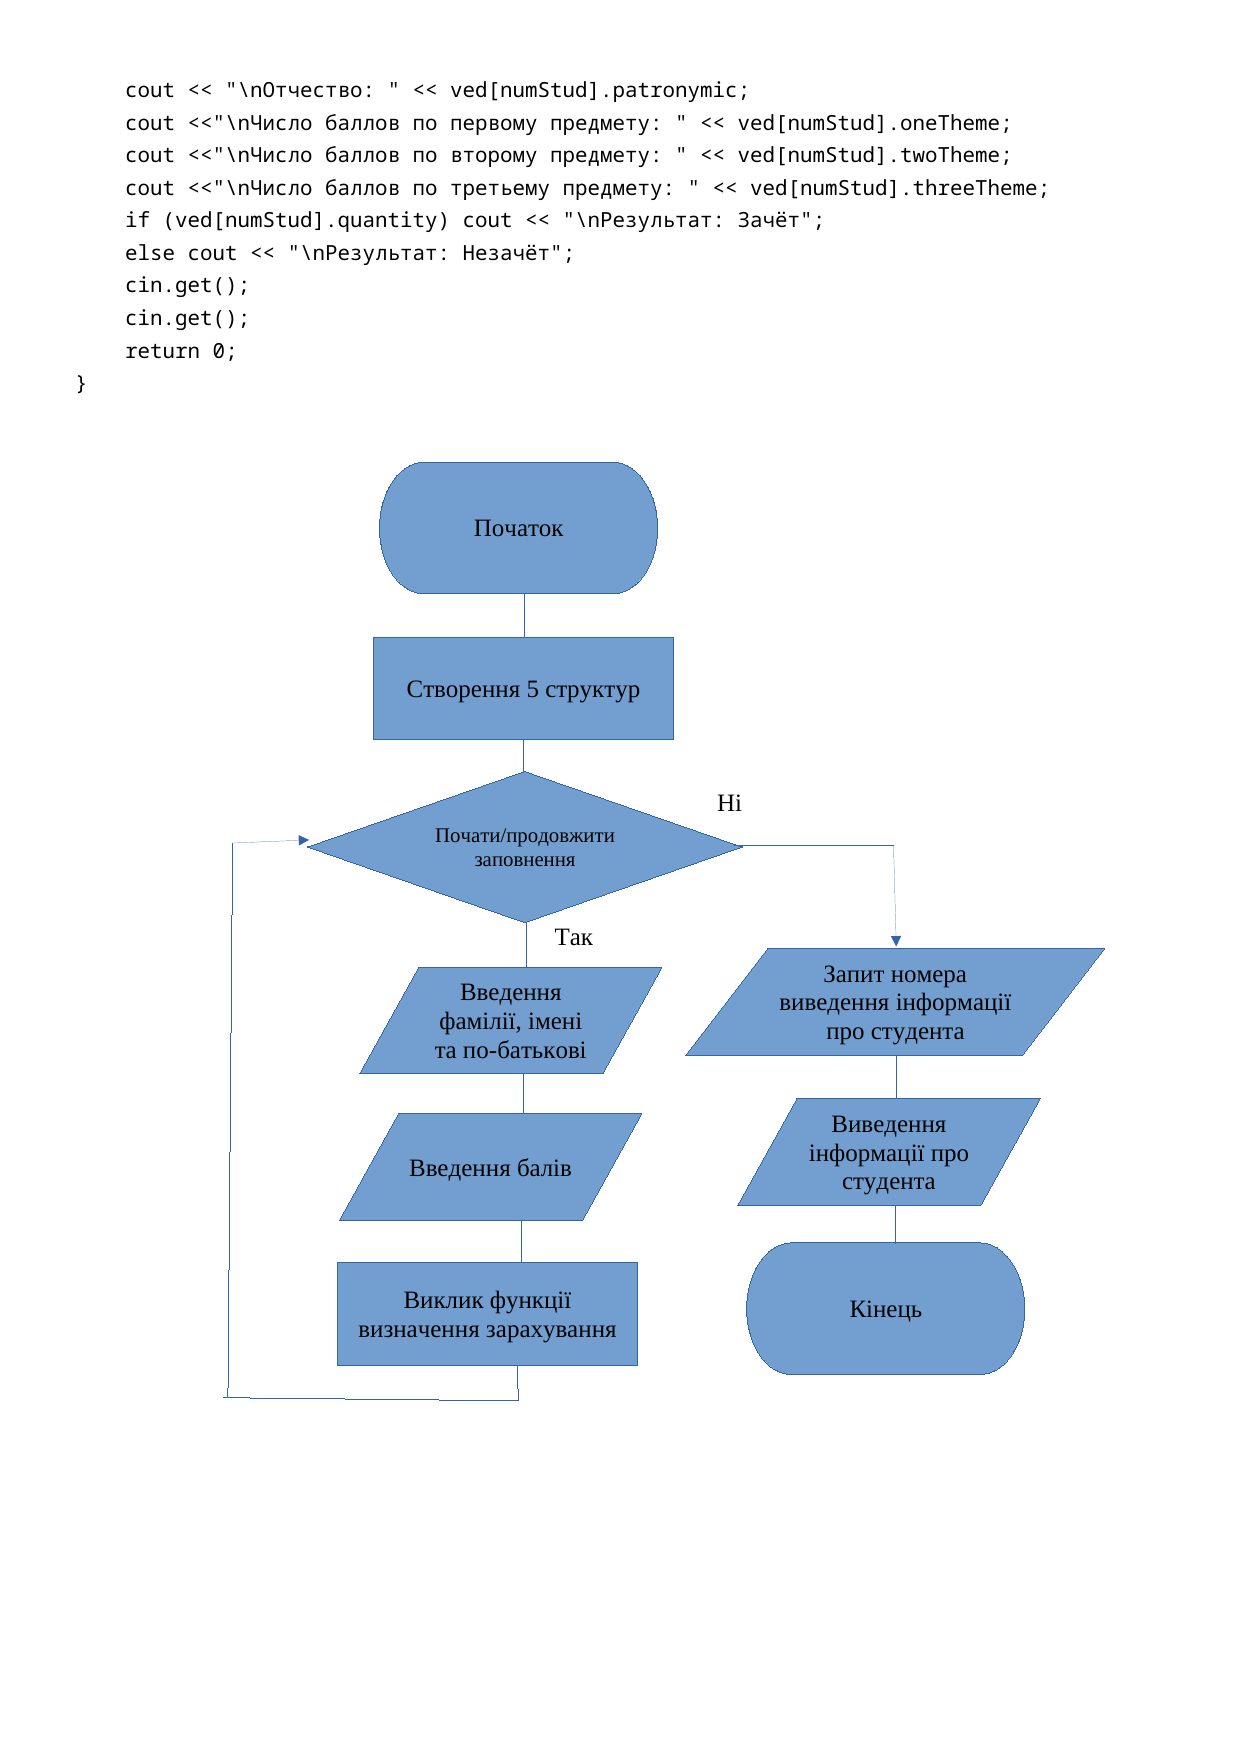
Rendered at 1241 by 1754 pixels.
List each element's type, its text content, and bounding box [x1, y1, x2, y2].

text Введення балів [407, 1153, 573, 1182]
text Початок [402, 513, 635, 542]
text Виклик функції визначення зарахування [346, 1285, 628, 1343]
text Почати/продовжити заповнення [425, 823, 624, 871]
text Кінець [769, 1294, 1002, 1323]
text cout << "\nОтчество: " << ved[numStud].patronymic; cout <<"\nЧисло баллов по первому предмету: " << ved[numStud].oneTheme; cout <<"\nЧисло баллов по второму предмету: " << ved[numStud].twoTheme; cout <<"\nЧисло баллов по третьему предмету: " << ved[numStud].threeTheme; if (ved[numStud].quantity) cout << "\nРезультат: Зачёт"; else cout << "\nРезультат: Незачёт"; cin.get(); cin.get(); return 0; } [75, 75, 1165, 397]
text Введення фамілії, імені та по-батькові [427, 977, 594, 1064]
text Запит номера виведення інформації про студента [777, 959, 1014, 1045]
text Виведення інформації про студента [806, 1109, 972, 1195]
text Створення 5 структур [382, 674, 664, 703]
